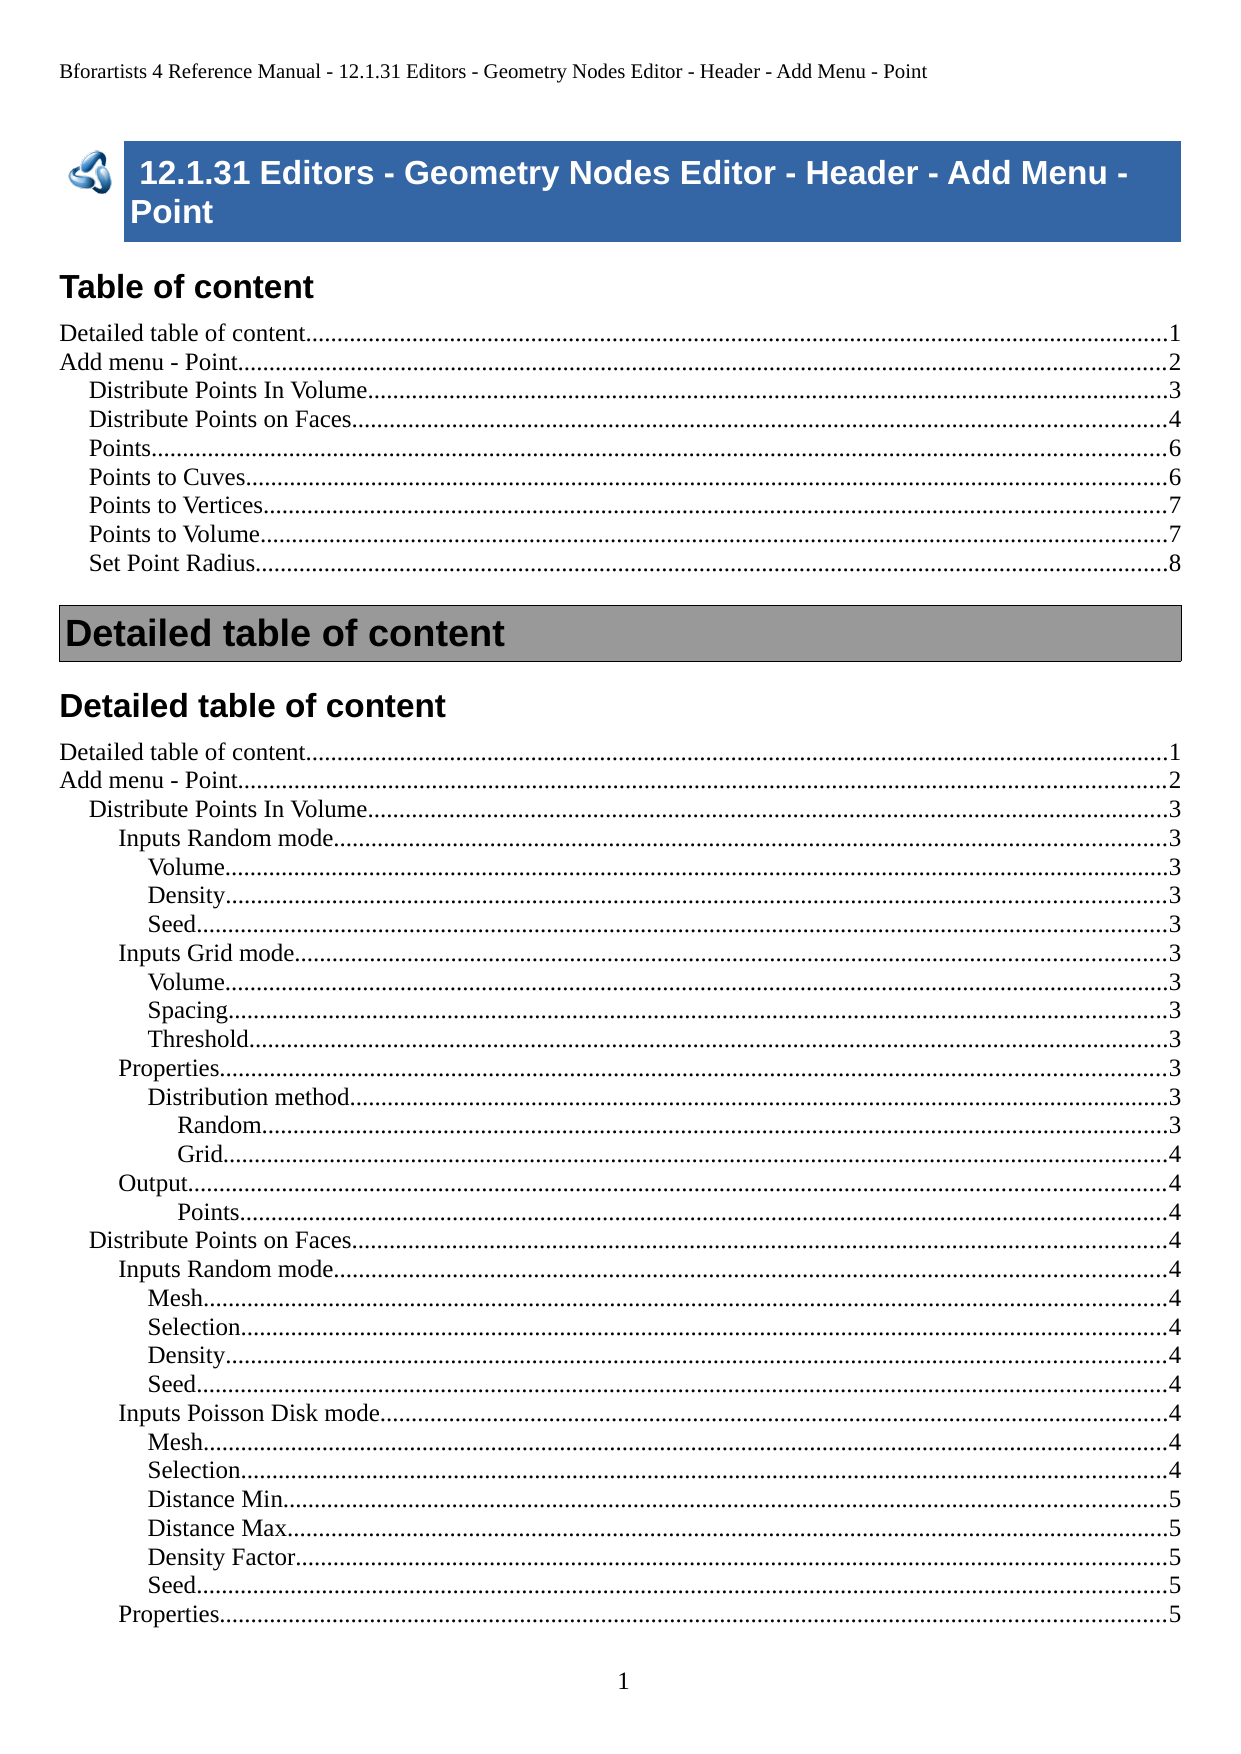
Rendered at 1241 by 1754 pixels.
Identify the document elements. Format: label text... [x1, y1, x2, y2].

text Seed 5 [147, 1570, 1181, 1599]
text Density 4 [147, 1340, 1181, 1369]
picture [65, 147, 114, 197]
text Selection 4 [147, 1312, 1181, 1340]
text Points 4 [177, 1197, 1181, 1225]
text Mesh 4 [147, 1283, 1181, 1312]
text Points to Vertices 7 [88, 490, 1181, 519]
text Inputs Grid mode 3 [118, 938, 1181, 967]
text Points to Volume 7 [88, 519, 1181, 548]
text Density 3 [147, 880, 1181, 909]
subtitle Detailed table of content [59, 686, 1181, 724]
text Distribute Points In Volume 3 [88, 794, 1181, 823]
text Inputs Random mode 3 [118, 823, 1181, 852]
text Seed 4 [147, 1369, 1181, 1398]
text Output 4 [118, 1168, 1181, 1197]
text Grid 4 [177, 1139, 1181, 1168]
text Distance Max 5 [147, 1513, 1181, 1542]
text Distance Min 5 [147, 1484, 1181, 1513]
text Add menu - Point 2 [59, 765, 1181, 794]
text Set Point Radius 8 [88, 548, 1181, 577]
text Points 6 [88, 433, 1181, 462]
text Detailed table of content 1 [59, 737, 1181, 765]
text Spacing 3 [147, 995, 1181, 1024]
text Properties 3 [118, 1053, 1181, 1082]
text Inputs Random mode 4 [118, 1254, 1181, 1283]
table_header Detailed table of content [60, 606, 1181, 661]
text Selection 4 [147, 1455, 1181, 1484]
text Threshold 3 [147, 1024, 1181, 1053]
subtitle Table of content [59, 267, 1181, 305]
text Mesh 4 [147, 1427, 1181, 1455]
text Volume 3 [147, 967, 1181, 995]
text Distribute Points on Faces 4 [88, 404, 1181, 433]
text Density Factor 5 [147, 1542, 1181, 1570]
text Points to Cuves 6 [88, 462, 1181, 490]
text Detailed table of content 1 [59, 318, 1181, 347]
text Properties 5 [118, 1599, 1181, 1628]
table_header [59, 141, 124, 242]
text Distribute Points on Faces 4 [88, 1225, 1181, 1254]
table_header 12.1.31 Editors - Geometry Nodes Editor - Header - Add Menu - Point [124, 141, 1181, 242]
text Add menu - Point 2 [59, 347, 1181, 375]
text Distribution method 3 [147, 1082, 1181, 1110]
text Random 3 [177, 1110, 1181, 1139]
text Inputs Poisson Disk mode 4 [118, 1398, 1181, 1427]
text Distribute Points In Volume 3 [88, 375, 1181, 404]
text Volume 3 [147, 852, 1181, 880]
text Seed 3 [147, 909, 1181, 938]
